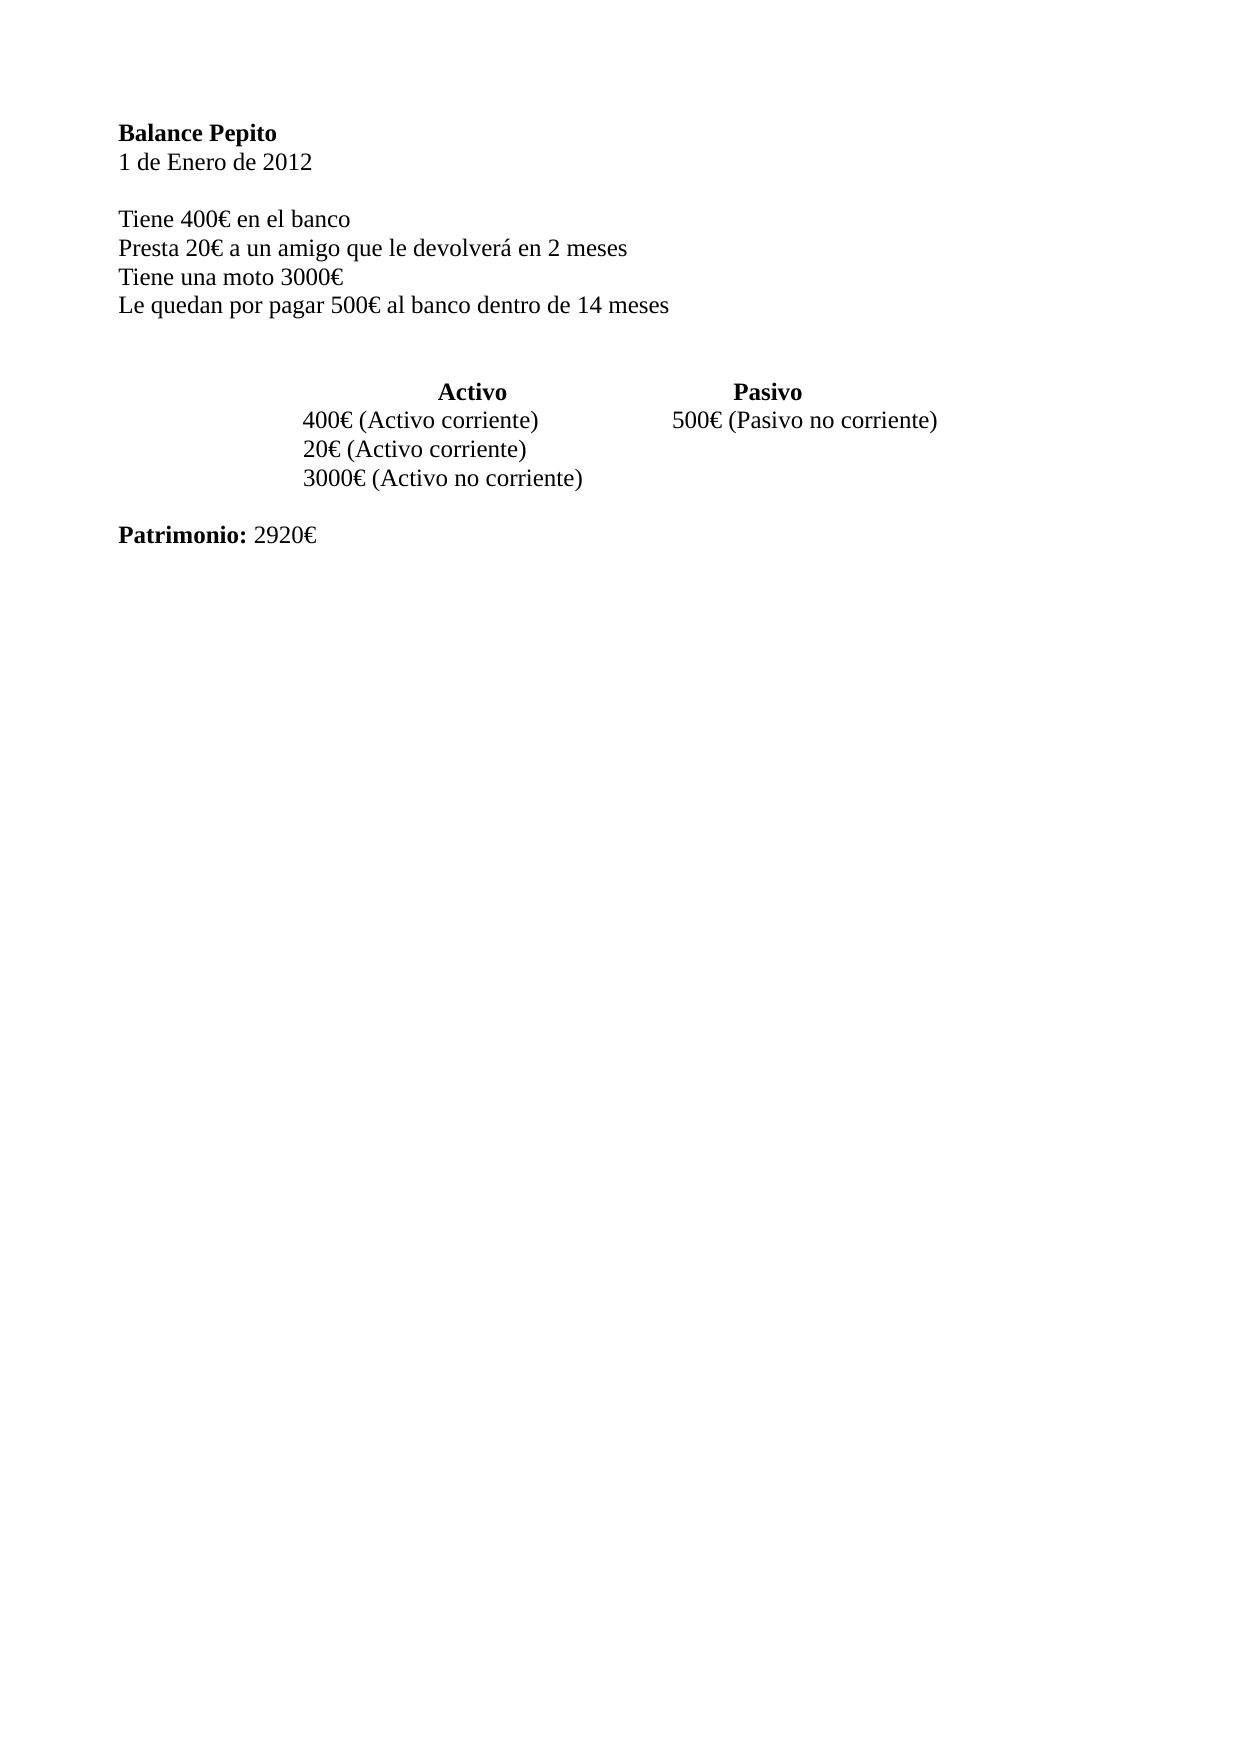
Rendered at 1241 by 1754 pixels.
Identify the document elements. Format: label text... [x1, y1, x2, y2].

text Presta 20€ a un amigo que le devolverá en 2 meses [118, 233, 1122, 262]
text Patrimonio: 2920€ [118, 521, 1122, 549]
text Tiene 400€ en el banco [118, 204, 1122, 233]
text Le quedan por pagar 500€ al banco dentro de 14 meses [118, 291, 1122, 319]
text Tiene una moto 3000€ [118, 262, 1122, 291]
text 1 de Enero de 2012 [118, 147, 1122, 176]
text Activo Pasivo [118, 377, 1122, 406]
text 400€ (Activo corriente) 500€ (Pasivo no corriente) [118, 406, 1122, 434]
text 3000€ (Activo no corriente) [118, 463, 1122, 492]
text 20€ (Activo corriente) [118, 434, 1122, 463]
text Balance Pepito [118, 118, 1122, 147]
